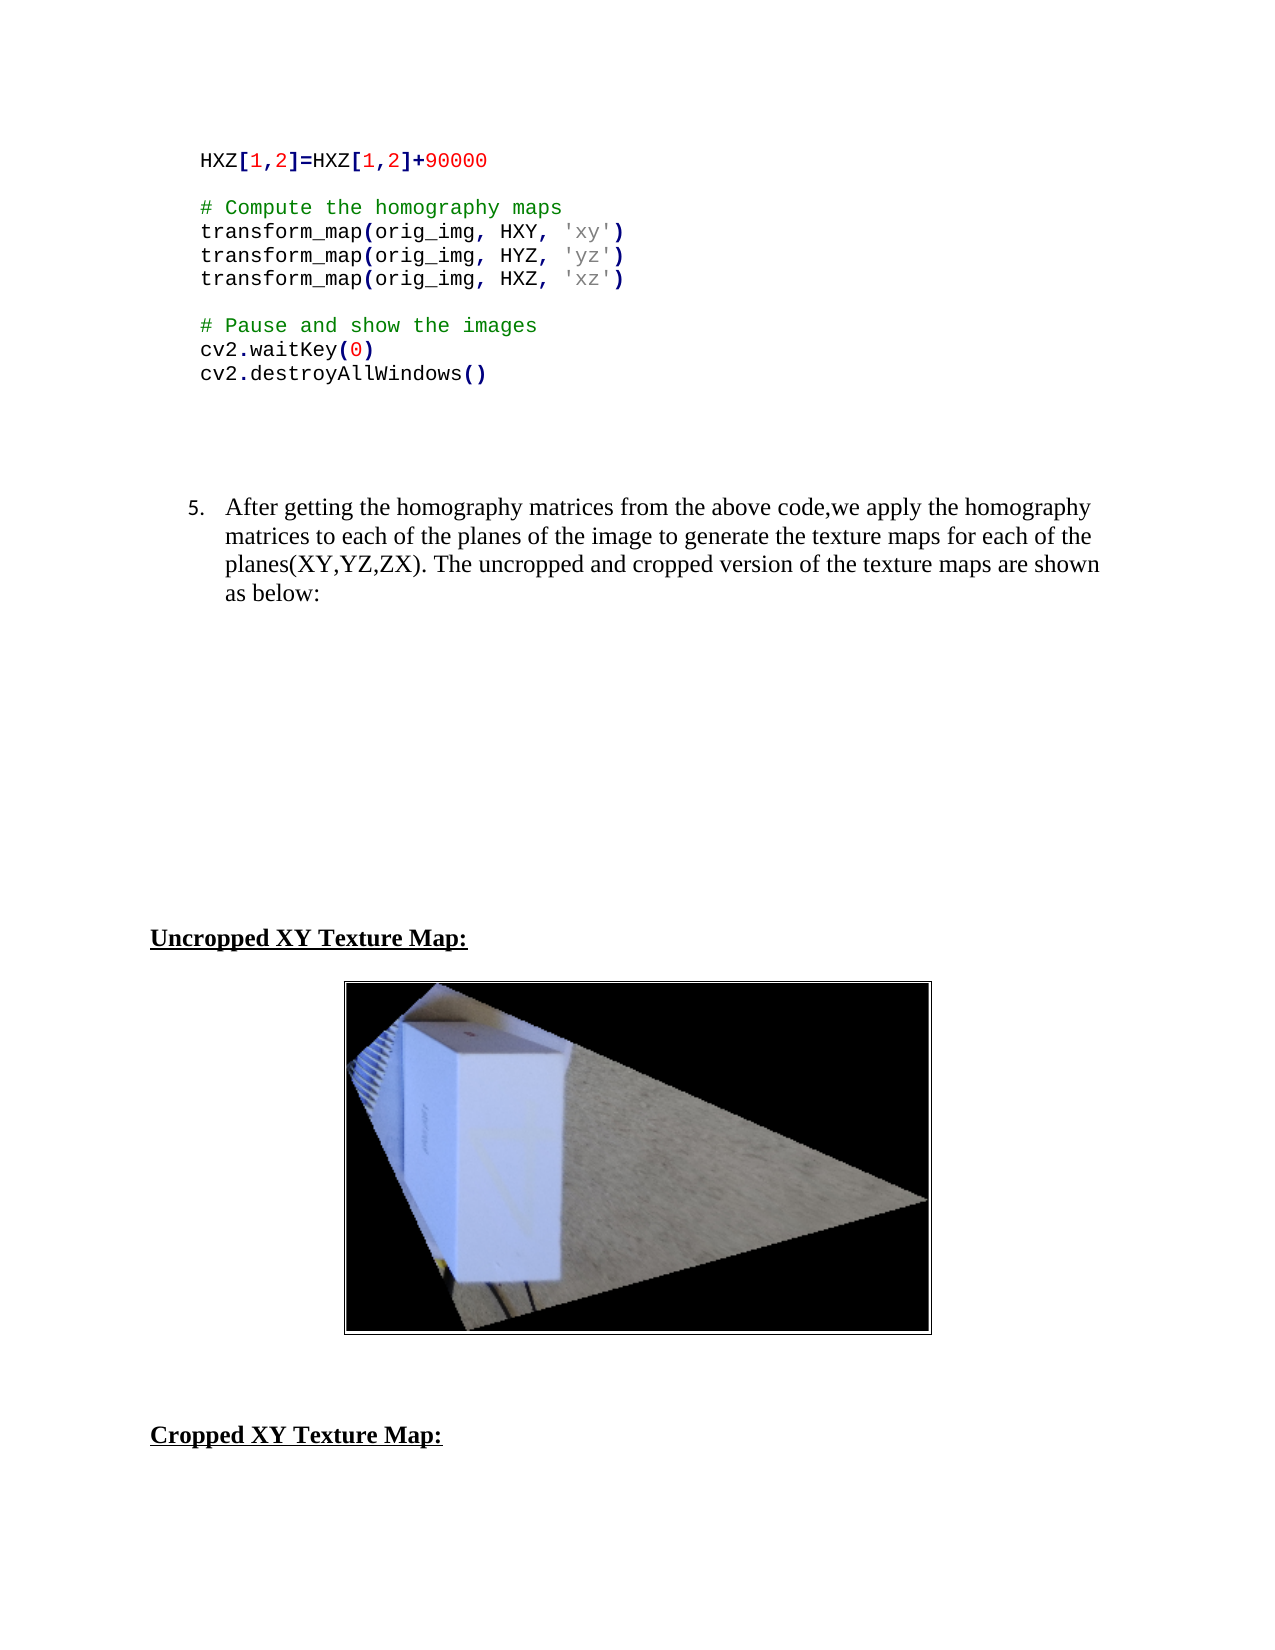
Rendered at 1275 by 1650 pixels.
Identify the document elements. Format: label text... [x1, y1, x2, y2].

picture [346, 983, 929, 1331]
text # Compute the homography maps [150, 197, 1125, 221]
text cv2.waitKey(0) [150, 339, 1125, 363]
text transform_map(orig_img, HXZ, 'xz') [150, 268, 1125, 292]
text Cropped XY Texture Map: [150, 1420, 1125, 1449]
text transform_map(orig_img, HYZ, 'yz') [150, 244, 1125, 268]
text # Pause and show the images [150, 316, 1125, 339]
text transform_map(orig_img, HXY, 'xy') [150, 221, 1125, 244]
text cv2.destroyAllWindows() [150, 363, 1125, 386]
text HXZ[1,2]=HXZ[1,2]+90000 [150, 150, 1125, 174]
text Uncropped XY Texture Map: [150, 923, 1125, 952]
list After getting the homography matrices from the above code,we apply the homography matrices to each of the planes of the image to generate the texture maps for each of the planes(XY,YZ,ZX). The uncropped and cropped version of the texture maps are shown as below: [187, 492, 1125, 607]
